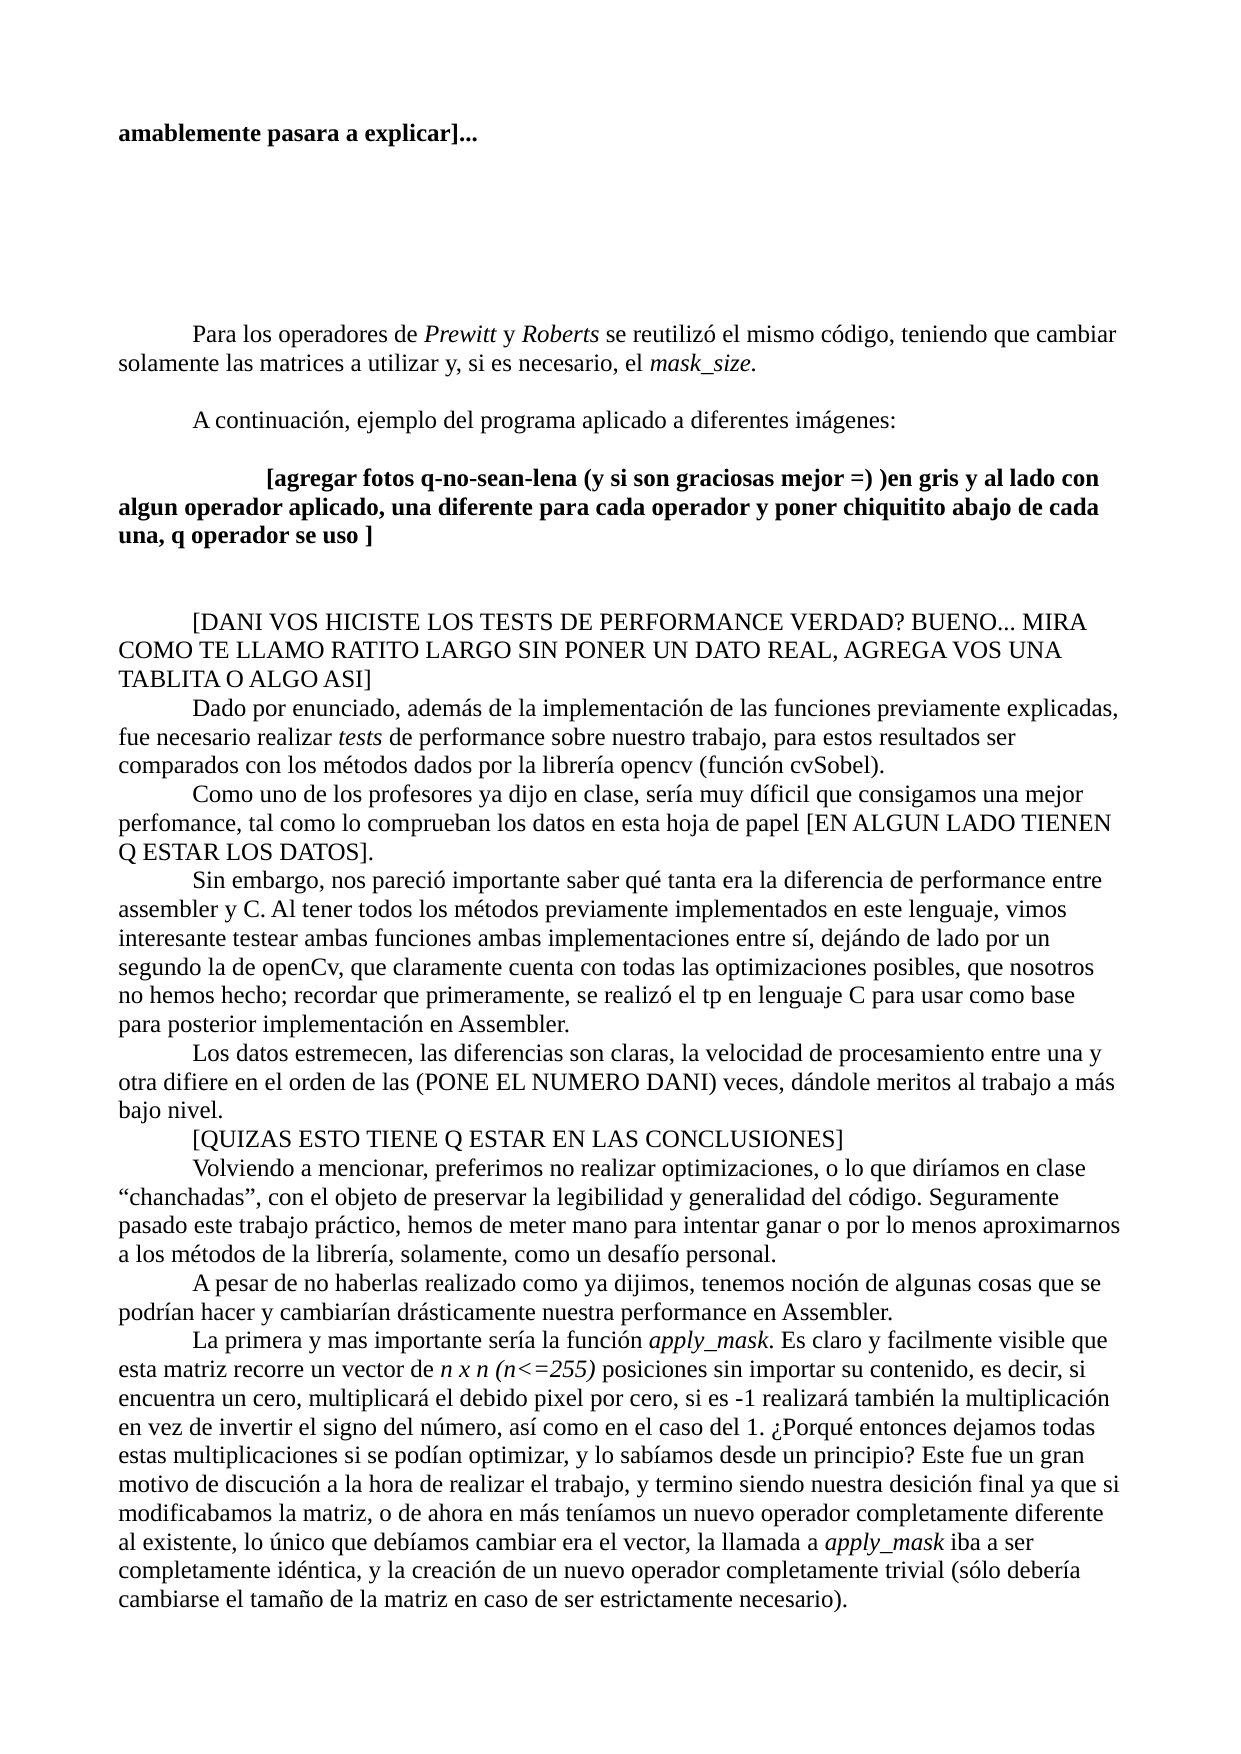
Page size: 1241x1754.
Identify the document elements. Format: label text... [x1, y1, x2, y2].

text La primera y mas importante sería la función apply_mask. Es claro y facilmente visible que esta matriz recorre un vector de n x n (n<=255) posiciones sin importar su contenido, es decir, si encuentra un cero, multiplicará el debido pixel por cero, si es -1 realizará también la multiplicación en vez de invertir el signo del número, así como en el caso del 1. ¿Porqué entonces dejamos todas estas multiplicaciones si se podían optimizar, y lo sabíamos desde un principio? Este fue un gran motivo de discución a la hora de realizar el trabajo, y termino siendo nuestra desición final ya que si modificabamos la matriz, o de ahora en más teníamos un nuevo operador completamente diferente al existente, lo único que debíamos cambiar era el vector, la llamada a apply_mask iba a ser completamente idéntica, y la creación de un nuevo operador completamente trivial (sólo debería cambiarse el tamaño de la matriz en caso de ser estrictamente necesario). [118, 1326, 1122, 1613]
text A pesar de no haberlas realizado como ya dijimos, tenemos noción de algunas cosas que se podrían hacer y cambiarían drásticamente nuestra performance en Assembler. [118, 1268, 1122, 1326]
text Para los operadores de Prewitt y Roberts se reutilizó el mismo código, teniendo que cambiar solamente las matrices a utilizar y, si es necesario, el mask_size. [118, 319, 1122, 377]
text A continuación, ejemplo del programa aplicado a diferentes imágenes: [118, 406, 1122, 434]
text [DANI VOS HICISTE LOS TESTS DE PERFORMANCE VERDAD? BUENO... MIRA COMO TE LLAMO RATITO LARGO SIN PONER UN DATO REAL, AGREGA VOS UNA TABLITA O ALGO ASI] [118, 607, 1122, 693]
text Dado por enunciado, además de la implementación de las funciones previamente explicadas, fue necesario realizar tests de performance sobre nuestro trabajo, para estos resultados ser comparados con los métodos dados por la librería opencv (función cvSobel). [118, 693, 1122, 779]
text Como uno de los profesores ya dijo en clase, sería muy díficil que consigamos una mejor perfomance, tal como lo comprueban los datos en esta hoja de papel [EN ALGUN LADO TIENEN Q ESTAR LOS DATOS]. [118, 779, 1122, 866]
text Los datos estremecen, las diferencias son claras, la velocidad de procesamiento entre una y otra difiere en el orden de las (PONE EL NUMERO DANI) veces, dándole meritos al trabajo a más bajo nivel. [118, 1038, 1122, 1124]
text [agregar fotos q-no-sean-lena (y si son graciosas mejor =) )en gris y al lado con algun operador aplicado, una diferente para cada operador y poner chiquitito abajo de cada una, q operador se uso ] [118, 463, 1122, 549]
text amablemente pasara a explicar]... [118, 118, 1122, 147]
text Volviendo a mencionar, preferimos no realizar optimizaciones, o lo que diríamos en clase “chanchadas”, con el objeto de preservar la legibilidad y generalidad del código. Seguramente pasado este trabajo práctico, hemos de meter mano para intentar ganar o por lo menos aproximarnos a los métodos de la librería, solamente, como un desafío personal. [118, 1153, 1122, 1268]
text Sin embargo, nos pareció importante saber qué tanta era la diferencia de performance entre assembler y C. Al tener todos los métodos previamente implementados en este lenguaje, vimos interesante testear ambas funciones ambas implementaciones entre sí, dejándo de lado por un segundo la de openCv, que claramente cuenta con todas las optimizaciones posibles, que nosotros no hemos hecho; recordar que primeramente, se realizó el tp en lenguaje C para usar como base para posterior implementación en Assembler. [118, 866, 1122, 1038]
text [QUIZAS ESTO TIENE Q ESTAR EN LAS CONCLUSIONES] [118, 1124, 1122, 1153]
